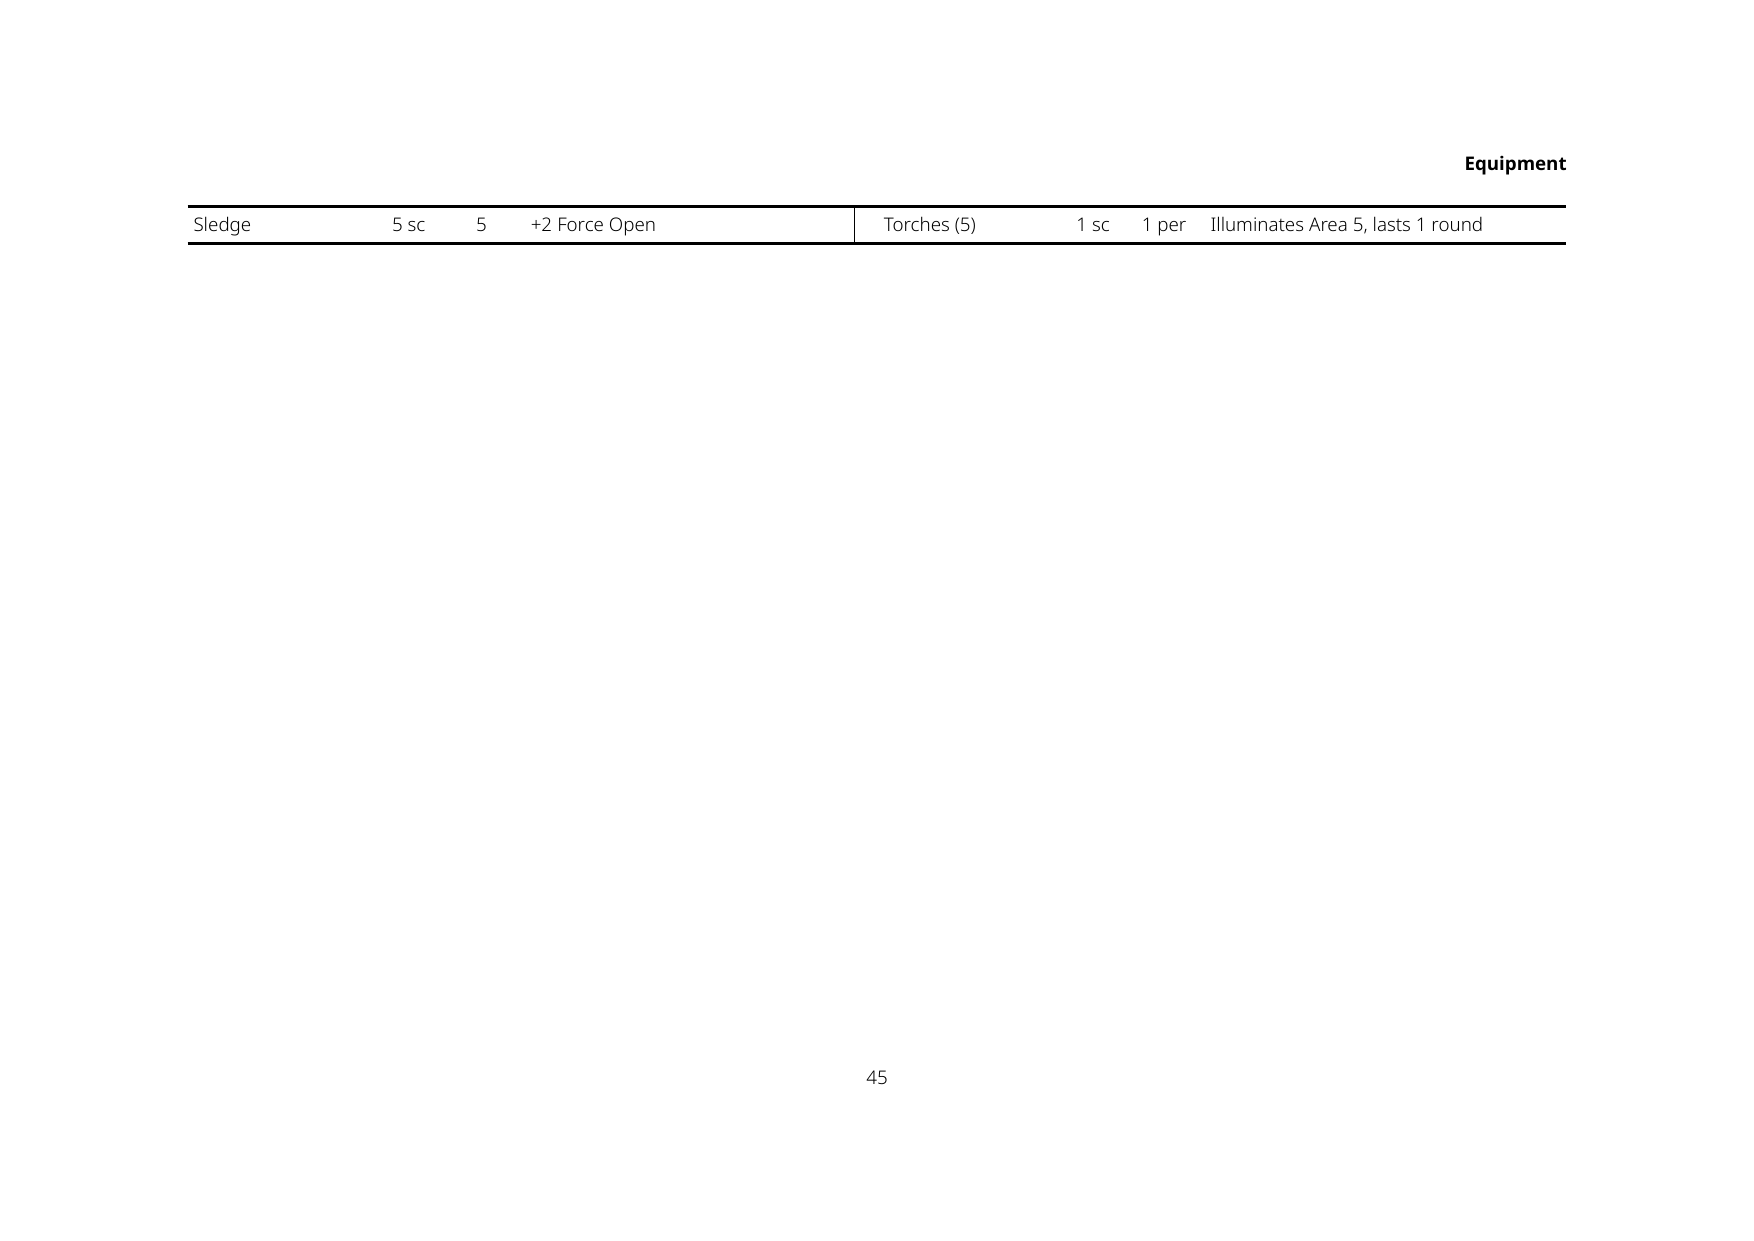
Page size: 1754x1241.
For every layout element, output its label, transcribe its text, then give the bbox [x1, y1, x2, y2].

table_cell Torches (5) [878, 208, 1062, 242]
table_cell 5 sc [380, 208, 437, 242]
table_cell Illuminates Area 5, lasts 1 round [1205, 208, 1566, 242]
table_cell 1 sc [1063, 208, 1123, 242]
table_cell 5 [438, 208, 525, 242]
table_cell Sledge [188, 208, 379, 242]
table_cell +2 Force Open [525, 208, 854, 242]
table_cell 1 per [1123, 208, 1204, 242]
table_cell [855, 208, 878, 242]
